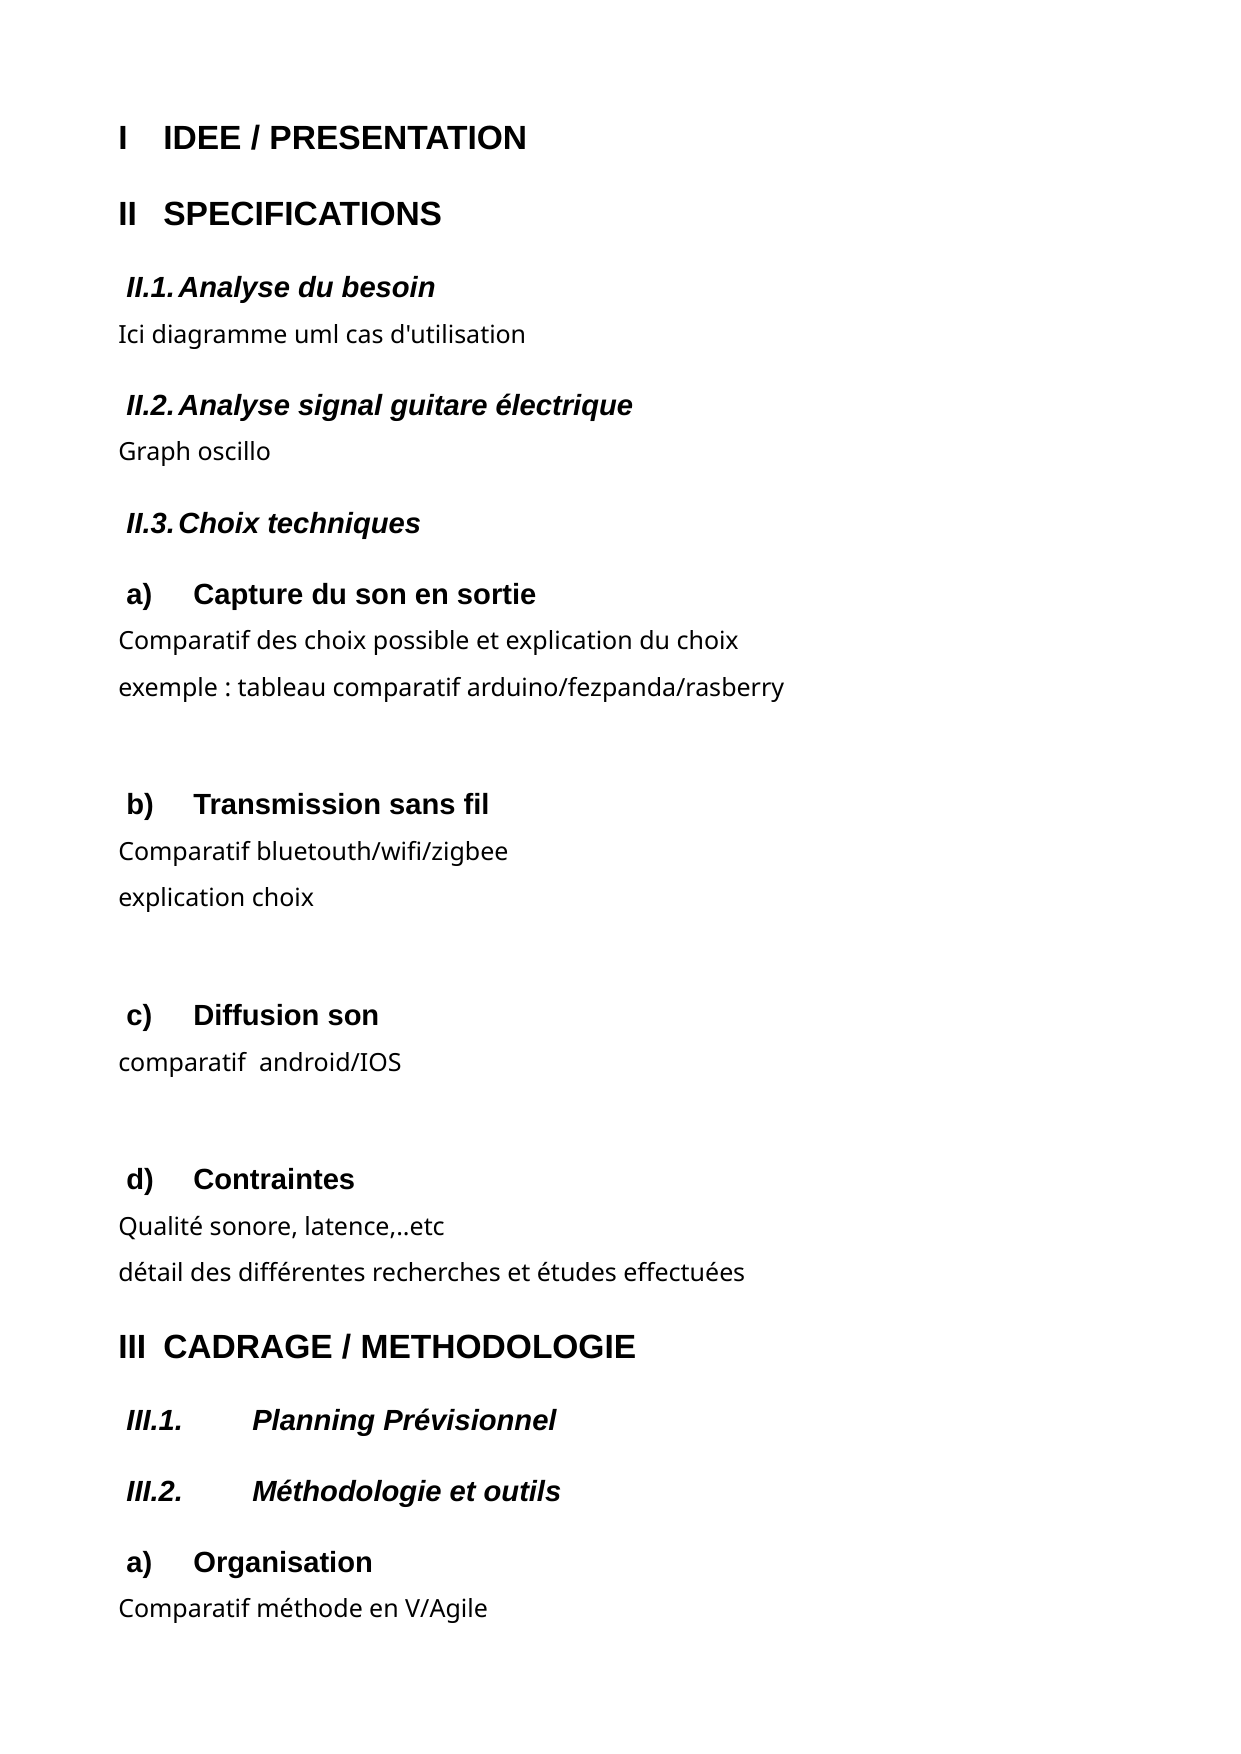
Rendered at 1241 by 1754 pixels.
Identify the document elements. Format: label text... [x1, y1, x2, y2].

text comparatif android/IOS [118, 1044, 1122, 1078]
text détail des différentes recherches et études effectuées [118, 1255, 1122, 1289]
subtitle Planning Prévisionnel [118, 1403, 1122, 1436]
text explication choix [118, 880, 1122, 914]
text Comparatif des choix possible et explication du choix [118, 623, 1122, 657]
subtitle Analyse signal guitare électrique [118, 388, 1122, 422]
subtitle Capture du son en sortie [118, 577, 1122, 610]
subtitle Transmission sans fil [118, 787, 1122, 821]
text Comparatif méthode en V/Agile [118, 1591, 1122, 1625]
text exemple : tableau comparatif arduino/fezpanda/rasberry [118, 669, 1122, 703]
subtitle Contraintes [118, 1162, 1122, 1196]
subtitle Analyse du besoin [118, 270, 1122, 304]
text Graph oscillo [118, 434, 1122, 468]
subtitle Organisation [118, 1545, 1122, 1578]
text Ici diagramme uml cas d'utilisation [118, 316, 1122, 351]
subtitle SPECIFICATIONS [118, 194, 1122, 233]
subtitle CADRAGE / METHODOLOGIE [118, 1326, 1122, 1365]
text Comparatif bluetouth/wifi/zigbee [118, 833, 1122, 867]
subtitle IDEE / PRESENTATION [118, 118, 1122, 157]
subtitle Méthodologie et outils [118, 1474, 1122, 1507]
subtitle Choix techniques [118, 506, 1122, 539]
text Qualité sonore, latence,..etc [118, 1208, 1122, 1242]
subtitle Diffusion son [118, 998, 1122, 1032]
